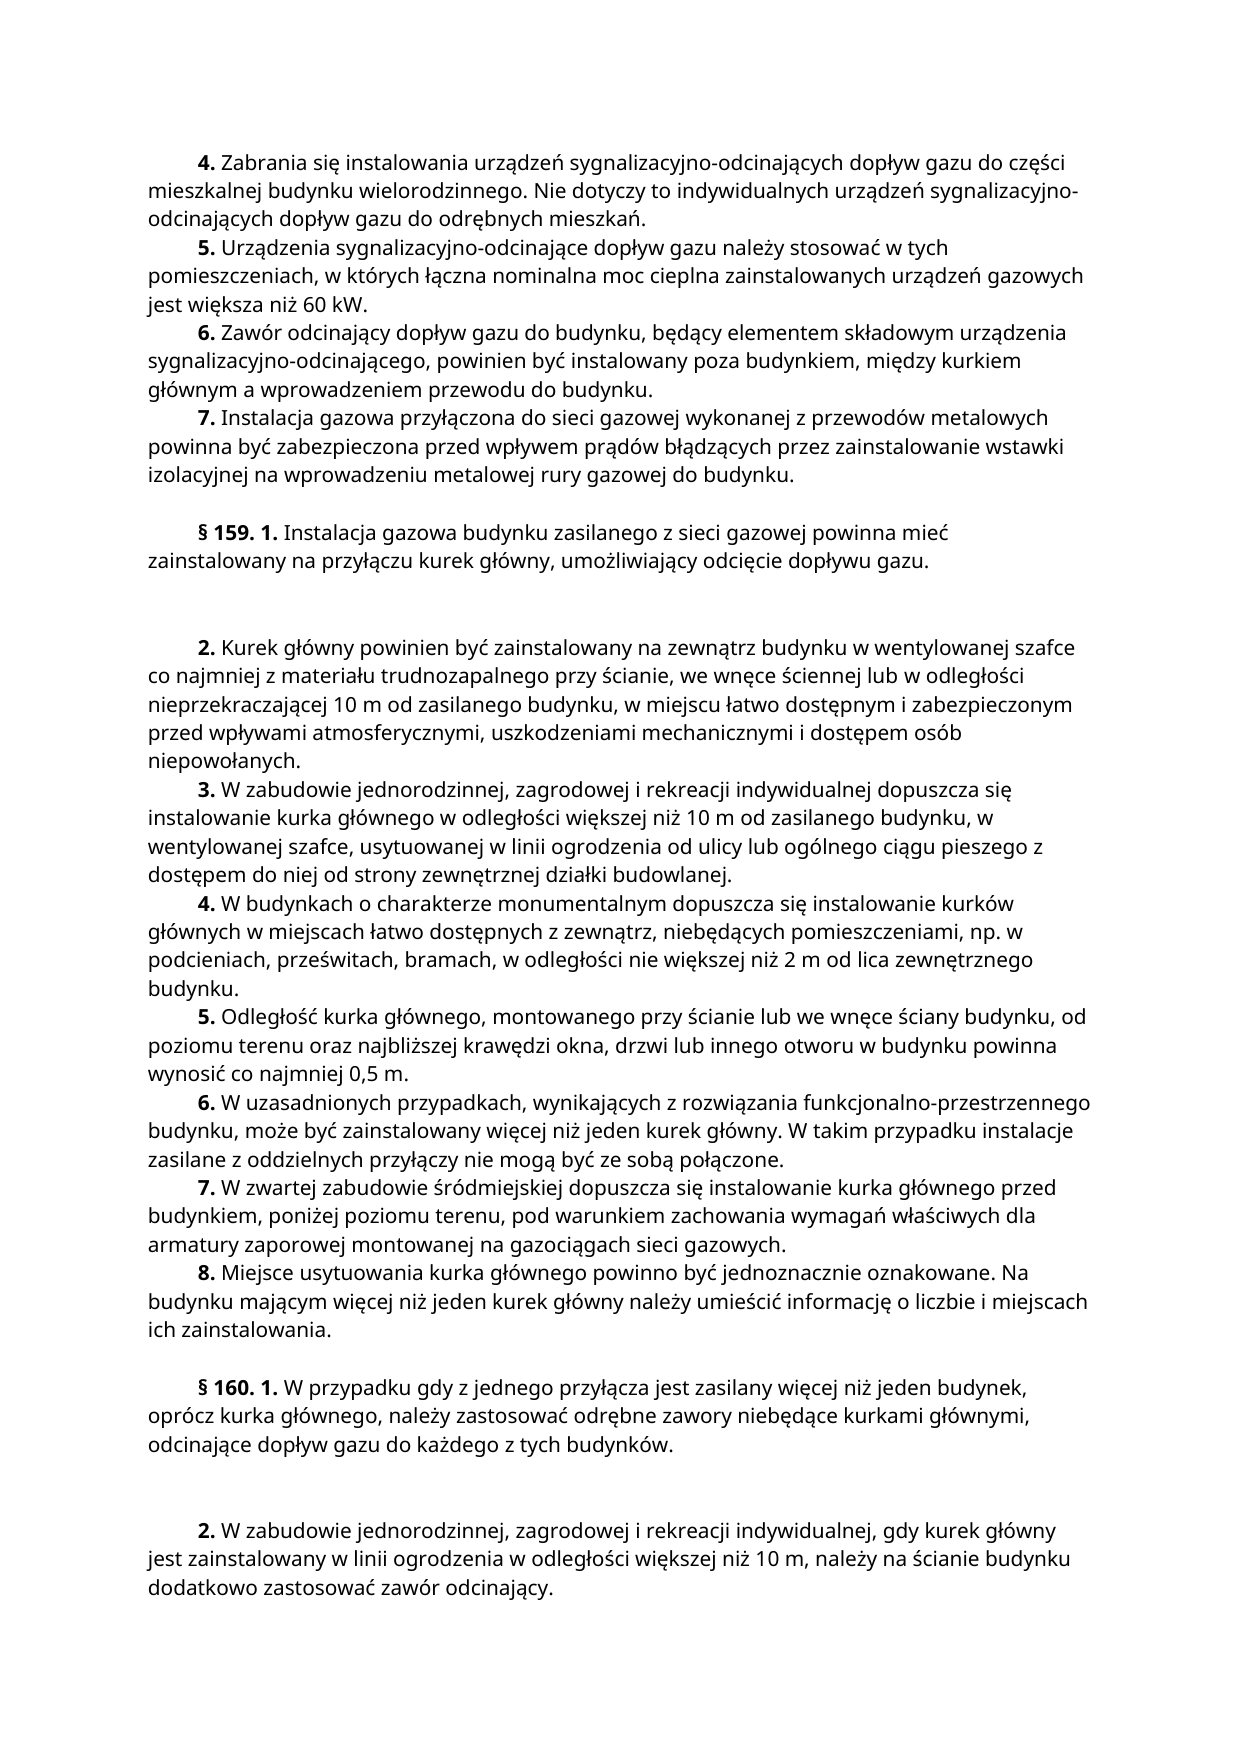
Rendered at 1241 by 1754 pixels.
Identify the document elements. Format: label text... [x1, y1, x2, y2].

text 2. W zabudowie jednorodzinnej, zagrodowej i rekreacji indywidualnej, gdy kurek główny jest zainstalowany w linii ogrodzenia w odległości większej niż 10 m, należy na ścianie budynku dodatkowo zastosować zawór odcinający. [148, 1516, 1093, 1601]
text § 159. 1. Instalacja gazowa budynku zasilanego z sieci gazowej powinna mieć zainstalowany na przyłączu kurek główny, umożliwiający odcięcie dopływu gazu. [148, 518, 1093, 604]
text 8. Miejsce usytuowania kurka głównego powinno być jednoznacznie oznakowane. Na budynku mającym więcej niż jeden kurek główny należy umieścić informację o liczbie i miejscach ich zainstalowania. [148, 1258, 1093, 1344]
text 7. W zwartej zabudowie śródmiejskiej dopuszcza się instalowanie kurka głównego przed budynkiem, poniżej poziomu terenu, pod warunkiem zachowania wymagań właściwych dla armatury zaporowej montowanej na gazociągach sieci gazowych. [148, 1173, 1093, 1258]
text 4. Zabrania się instalowania urządzeń sygnalizacyjno-odcinających dopływ gazu do części mieszkalnej budynku wielorodzinnego. Nie dotyczy to indywidualnych urządzeń sygnalizacyjno-odcinających dopływ gazu do odrębnych mieszkań. [148, 148, 1093, 233]
text § 160. 1. W przypadku gdy z jednego przyłącza jest zasilany więcej niż jeden budynek, oprócz kurka głównego, należy zastosować odrębne zawory niebędące kurkami głównymi, odcinające dopływ gazu do każdego z tych budynków. [148, 1373, 1093, 1487]
text 5. Odległość kurka głównego, montowanego przy ścianie lub we wnęce ściany budynku, od poziomu terenu oraz najbliższej krawędzi okna, drzwi lub innego otworu w budynku powinna wynosić co najmniej 0,5 m. [148, 1002, 1093, 1088]
text 4. W budynkach o charakterze monumentalnym dopuszcza się instalowanie kurków głównych w miejscach łatwo dostępnych z zewnątrz, niebędących pomieszczeniami, np. w podcieniach, prześwitach, bramach, w odległości nie większej niż 2 m od lica zewnętrznego budynku. [148, 889, 1093, 1002]
text 6. W uzasadnionych przypadkach, wynikających z rozwiązania funkcjonalno-przestrzennego budynku, może być zainstalowany więcej niż jeden kurek główny. W takim przypadku instalacje zasilane z oddzielnych przyłączy nie mogą być ze sobą połączone. [148, 1088, 1093, 1173]
text 7. Instalacja gazowa przyłączona do sieci gazowej wykonanej z przewodów metalowych powinna być zabezpieczona przed wpływem prądów błądzących przez zainstalowanie wstawki izolacyjnej na wprowadzeniu metalowej rury gazowej do budynku. [148, 403, 1093, 489]
text 5. Urządzenia sygnalizacyjno-odcinające dopływ gazu należy stosować w tych pomieszczeniach, w których łączna nominalna moc cieplna zainstalowanych urządzeń gazowych jest większa niż 60 kW. [148, 233, 1093, 318]
text 3. W zabudowie jednorodzinnej, zagrodowej i rekreacji indywidualnej dopuszcza się instalowanie kurka głównego w odległości większej niż 10 m od zasilanego budynku, w wentylowanej szafce, usytuowanej w linii ogrodzenia od ulicy lub ogólnego ciągu pieszego z dostępem do niej od strony zewnętrznej działki budowlanej. [148, 775, 1093, 889]
text 6. Zawór odcinający dopływ gazu do budynku, będący elementem składowym urządzenia sygnalizacyjno-odcinającego, powinien być instalowany poza budynkiem, między kurkiem głównym a wprowadzeniem przewodu do budynku. [148, 318, 1093, 403]
text 2. Kurek główny powinien być zainstalowany na zewnątrz budynku w wentylowanej szafce co najmniej z materiału trudnozapalnego przy ścianie, we wnęce ściennej lub w odległości nieprzekraczającej 10 m od zasilanego budynku, w miejscu łatwo dostępnym i zabezpieczonym przed wpływami atmosferycznymi, uszkodzeniami mechanicznymi i dostępem osób niepowołanych. [148, 633, 1093, 775]
